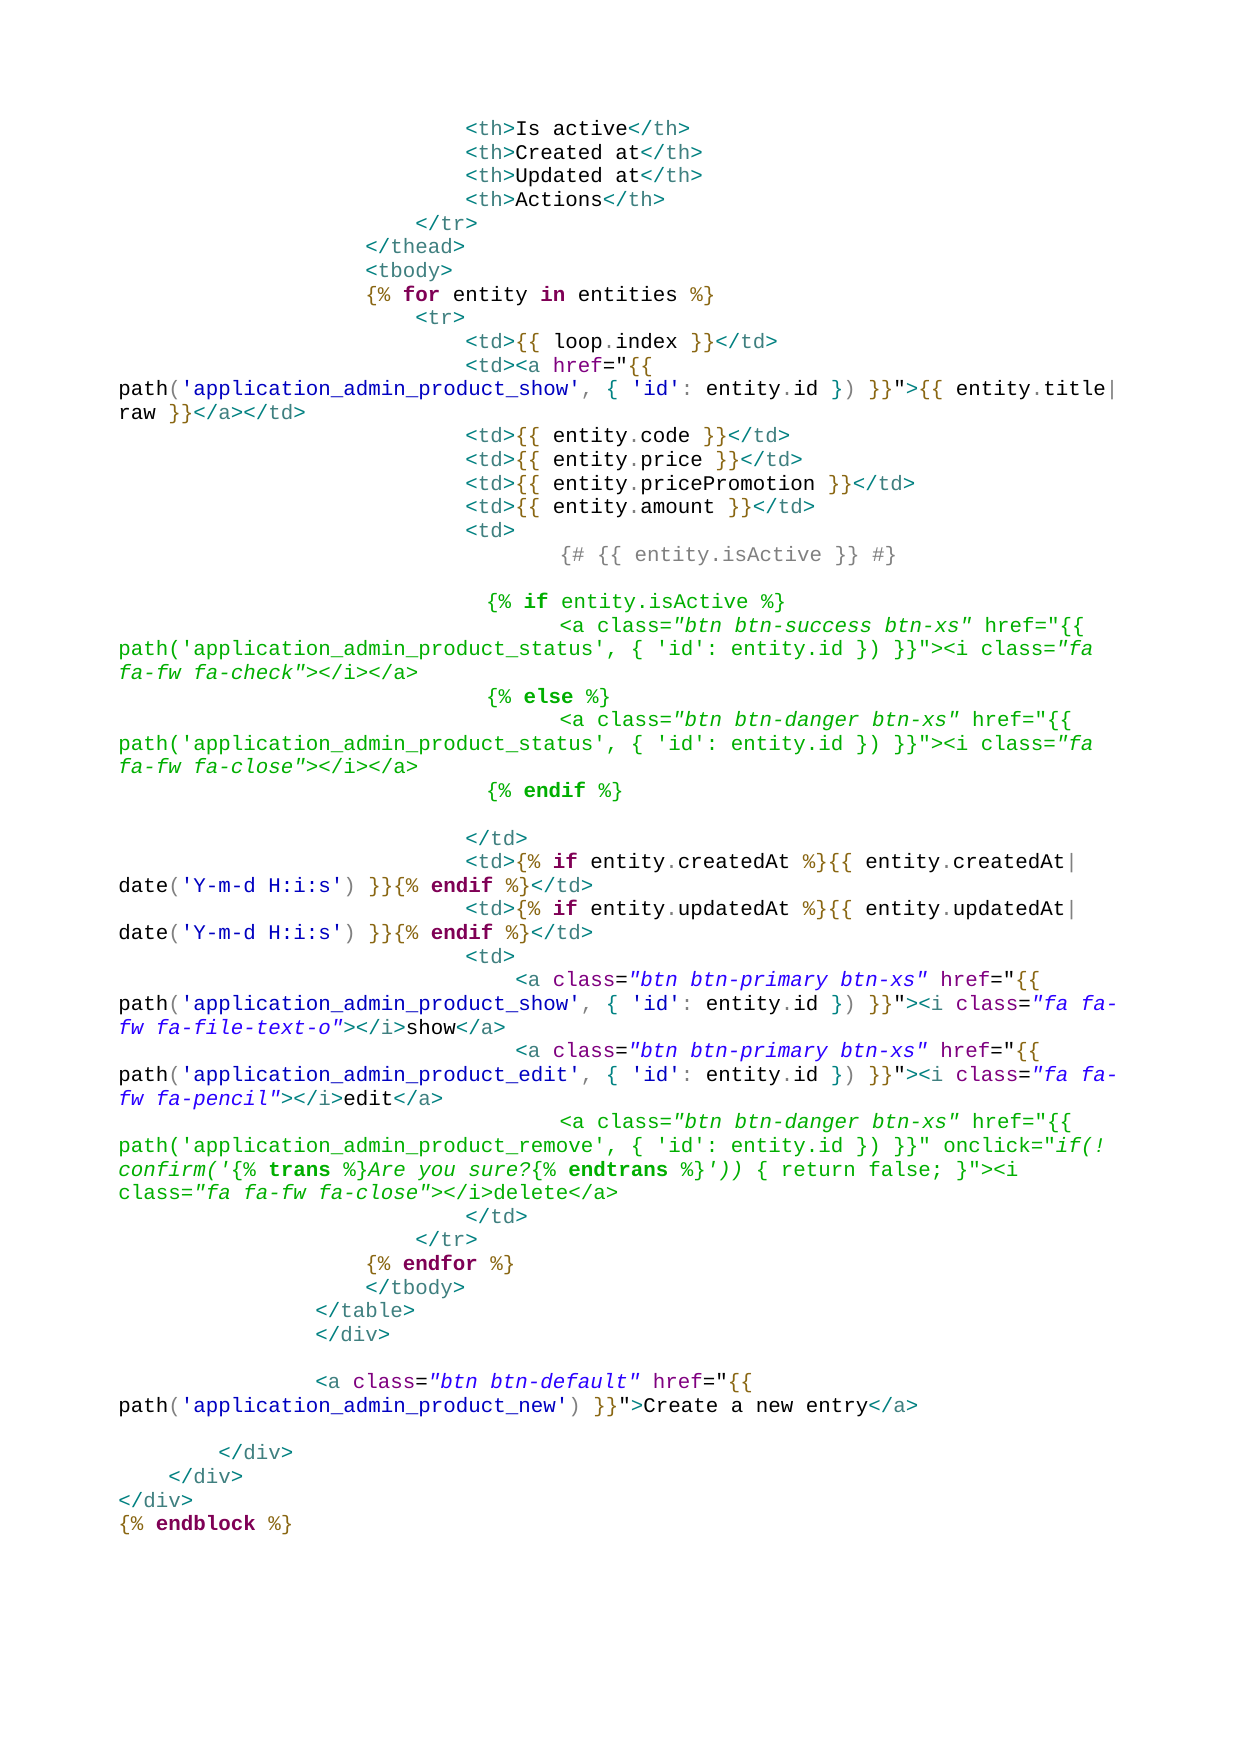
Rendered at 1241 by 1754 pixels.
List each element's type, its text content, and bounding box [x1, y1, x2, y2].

text <td>{{ entity.code }}</td> [118, 426, 1122, 449]
text </td> [118, 1206, 1122, 1229]
text {% for entity in entities %} [118, 284, 1122, 307]
text <td>{% if entity.updatedAt %}{{ entity.updatedAt|date('Y-m-d H:i:s') }}{% endif %}</td> [118, 898, 1122, 946]
text <td>{% if entity.createdAt %}{{ entity.createdAt|date('Y-m-d H:i:s') }}{% endif %}</td> [118, 851, 1122, 898]
text <tr> [118, 307, 1122, 331]
text <td>{{ entity.amount }}</td> [118, 496, 1122, 520]
text <a class="btn btn-danger btn-xs" href="{{ path('application_admin_product_status', { 'id': entity.id }) }}"><i class="fa fa-fw fa-close"></i></a> [118, 709, 1122, 780]
text {# {{ entity.isActive }} #} [118, 544, 1122, 567]
text {% else %} [118, 686, 1122, 709]
text <a class="btn btn-primary btn-xs" href="{{ path('application_admin_product_show', { 'id': entity.id }) }}"><i class="fa fa-fw fa-file-text-o"></i>show</a> [118, 969, 1122, 1040]
text <tbody> [118, 260, 1122, 284]
text </tr> [118, 1229, 1122, 1253]
text <a class="btn btn-primary btn-xs" href="{{ path('application_admin_product_edit', { 'id': entity.id }) }}"><i class="fa fa-fw fa-pencil"></i>edit</a> [118, 1040, 1122, 1111]
text </div> [118, 1466, 1122, 1489]
text <a class="btn btn-default" href="{{ path('application_admin_product_new') }}">Create a new entry</a> [118, 1371, 1122, 1419]
text </table> [118, 1300, 1122, 1324]
text <td>{{ loop.index }}</td> [118, 331, 1122, 354]
text </div> [118, 1489, 1122, 1513]
text </div> [118, 1324, 1122, 1348]
text {% endfor %} [118, 1253, 1122, 1277]
text <th>Actions</th> [118, 189, 1122, 213]
text </div> [118, 1442, 1122, 1466]
text </td> [118, 827, 1122, 851]
text <td> [118, 946, 1122, 969]
text </thead> [118, 236, 1122, 260]
text <th>Updated at</th> [118, 165, 1122, 189]
text {% endblock %} [118, 1513, 1122, 1537]
text <td>{{ entity.price }}</td> [118, 449, 1122, 473]
text {% if entity.isActive %} [118, 591, 1122, 615]
text <th>Created at</th> [118, 142, 1122, 165]
text </tbody> [118, 1277, 1122, 1300]
text <a class="btn btn-danger btn-xs" href="{{ path('application_admin_product_remove', { 'id': entity.id }) }}" onclick="if(!confirm('{% trans %}Are you sure?{% endtrans %}')) { return false; }"><i class="fa fa-fw fa-close"></i>delete</a> [118, 1111, 1122, 1206]
text <th>Is active</th> [118, 118, 1122, 142]
text <td><a href="{{ path('application_admin_product_show', { 'id': entity.id }) }}">{{ entity.title|raw }}</a></td> [118, 354, 1122, 426]
text </tr> [118, 213, 1122, 236]
text {% endif %} [118, 780, 1122, 804]
text <td> [118, 520, 1122, 544]
text <td>{{ entity.pricePromotion }}</td> [118, 473, 1122, 496]
text <a class="btn btn-success btn-xs" href="{{ path('application_admin_product_status', { 'id': entity.id }) }}"><i class="fa fa-fw fa-check"></i></a> [118, 615, 1122, 686]
